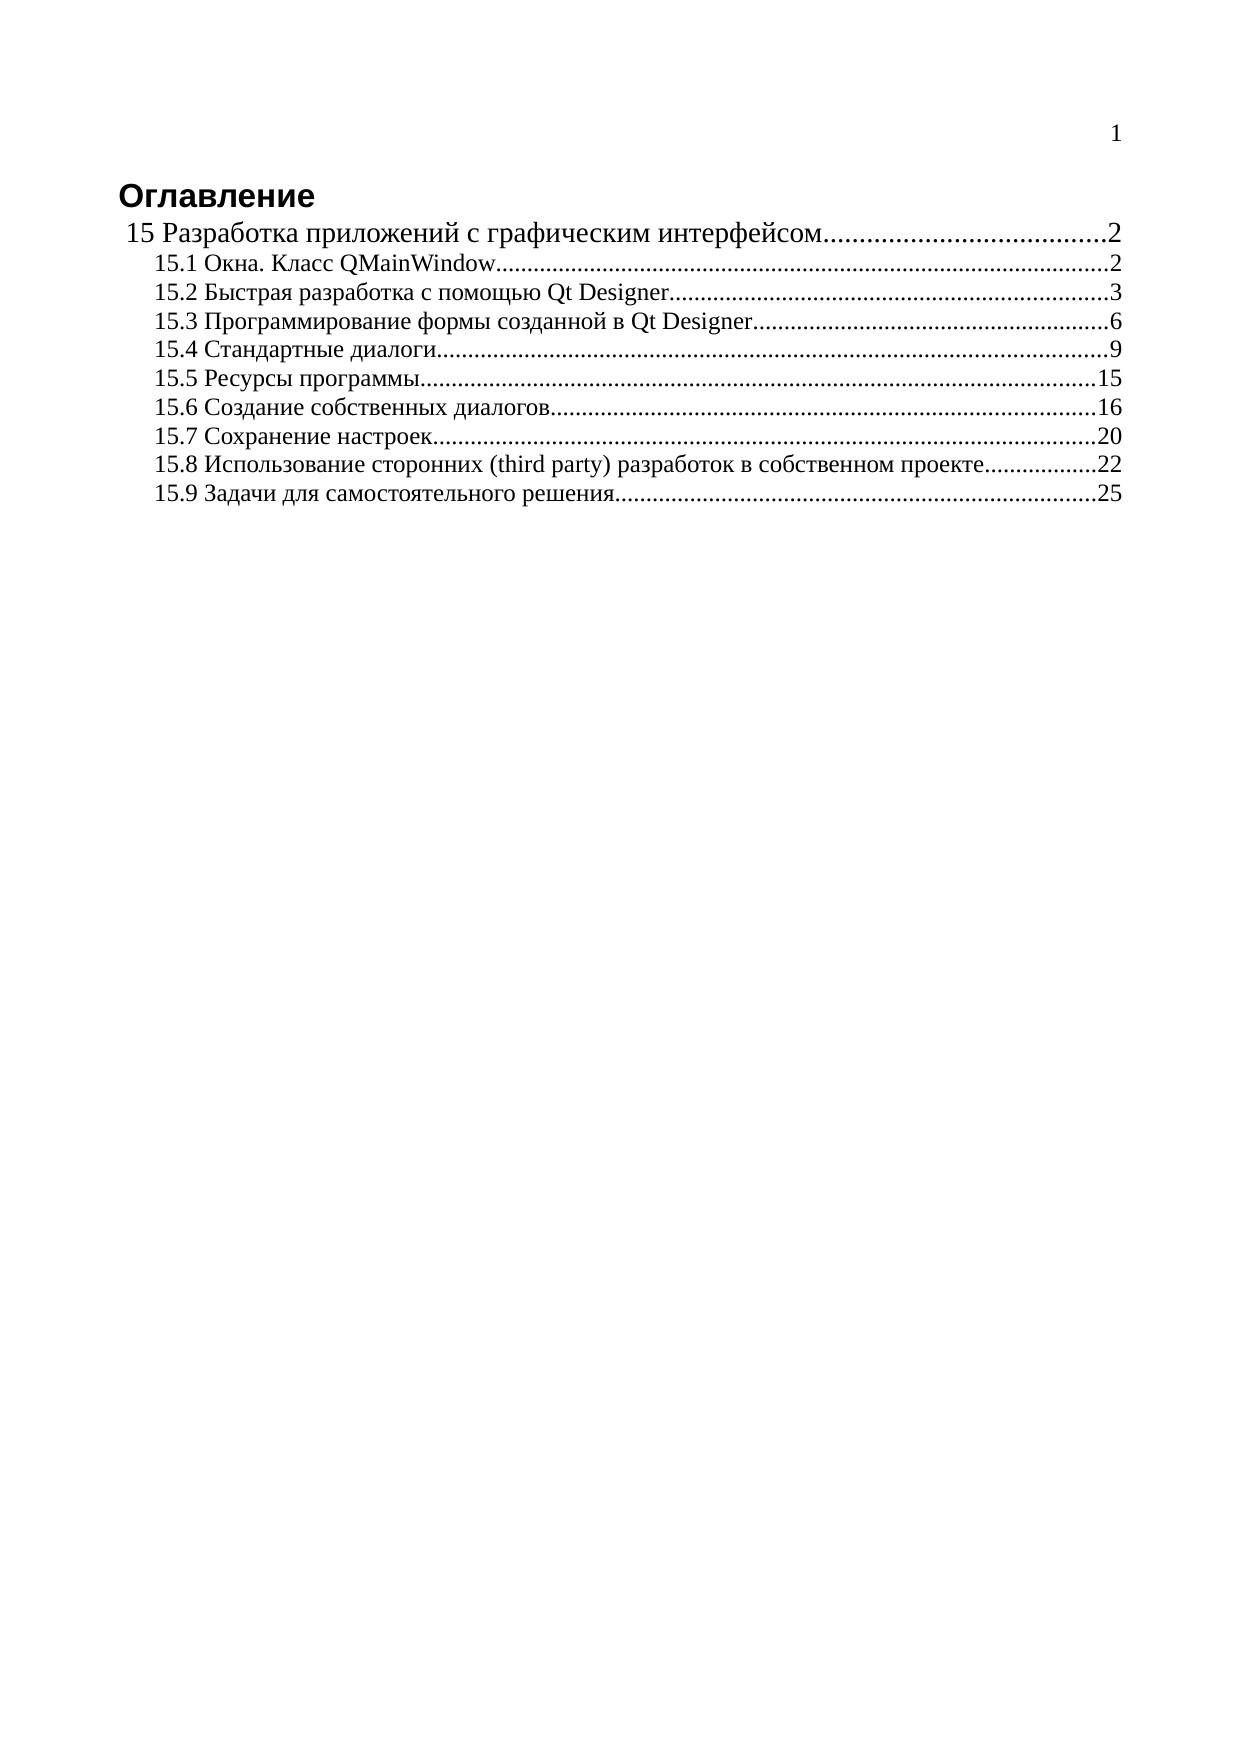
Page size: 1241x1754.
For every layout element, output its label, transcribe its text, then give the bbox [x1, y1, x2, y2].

text 15.6 Создание собственных диалогов 16 [148, 392, 1122, 421]
text 15 Разработка приложений с графическим интерфейсом 2 [118, 215, 1122, 248]
text 15.3 Программирование формы созданной в Qt Designer 6 [148, 306, 1122, 334]
subtitle Оглавление [118, 176, 1122, 215]
text 15.8 Использование сторонних (third party) разработок в собственном проекте 22 [148, 449, 1122, 478]
text 15.2 Быстрая разработка с помощью Qt Designer 3 [148, 277, 1122, 306]
text 15.4 Стандартные диалоги 9 [148, 334, 1122, 363]
text 15.9 Задачи для самостоятельного решения 25 [148, 478, 1122, 507]
text 15.7 Сохранение настроек 20 [148, 421, 1122, 449]
text 15.1 Окна. Класс QMainWindow 2 [148, 248, 1122, 277]
text 15.5 Ресурсы программы 15 [148, 363, 1122, 392]
